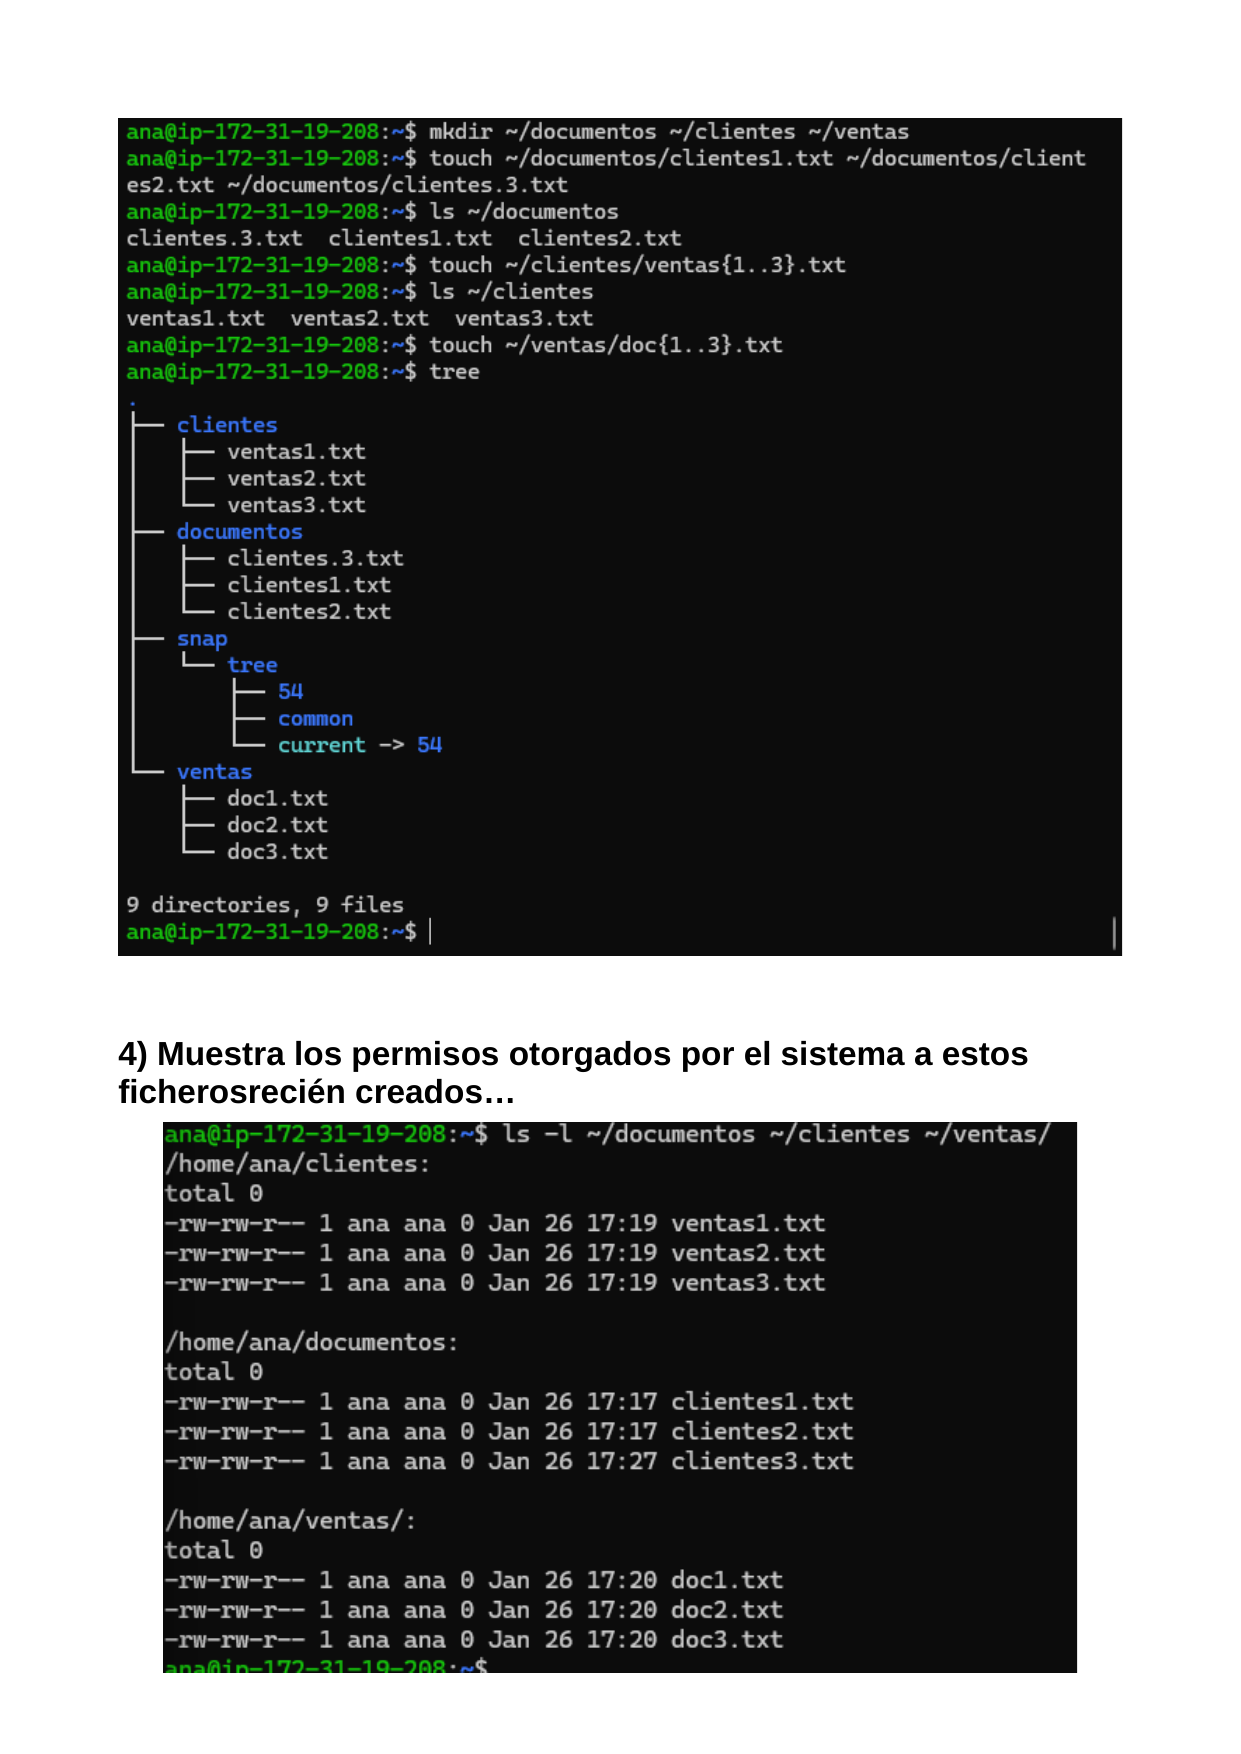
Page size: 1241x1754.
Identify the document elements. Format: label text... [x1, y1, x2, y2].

subtitle 4) Muestra los permisos otorgados por el sistema a estos ficherosrecién creados… [118, 1033, 1122, 1110]
picture [163, 1122, 1078, 1673]
picture [118, 118, 1123, 956]
